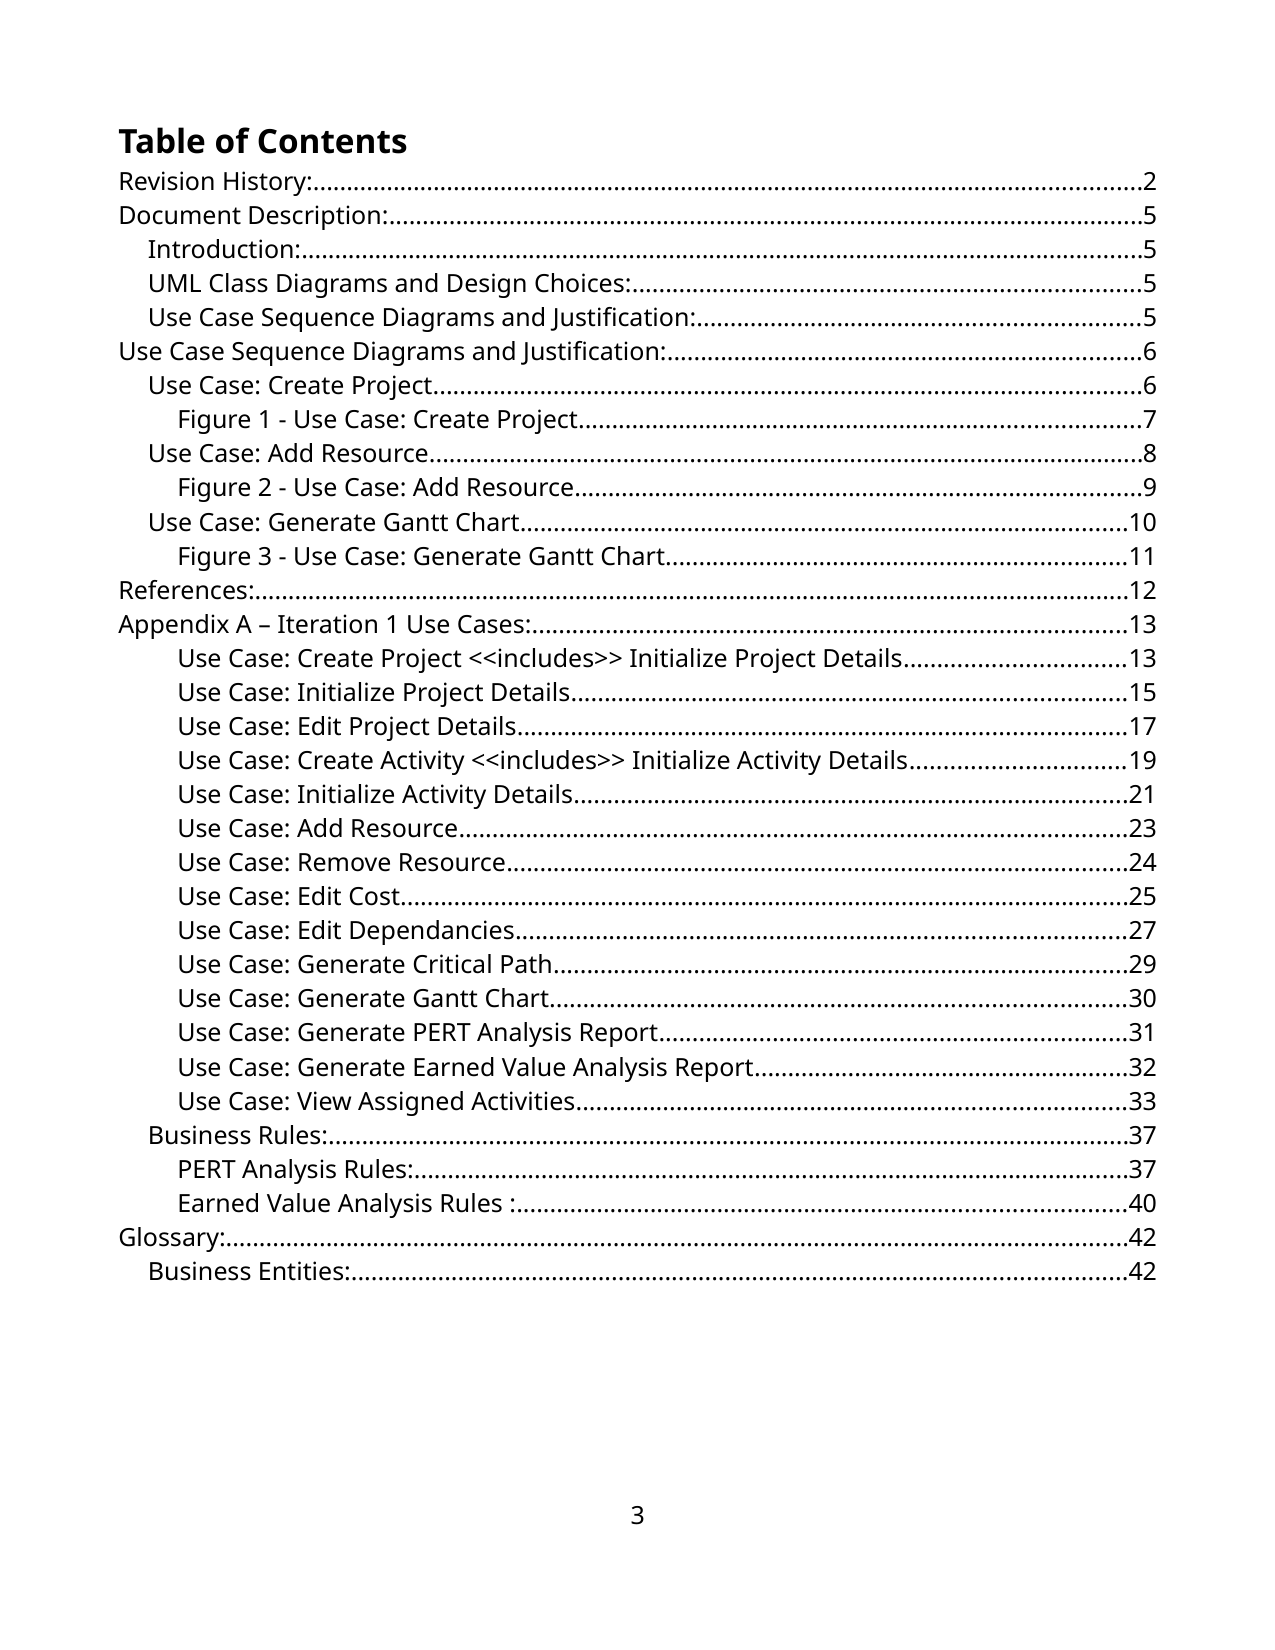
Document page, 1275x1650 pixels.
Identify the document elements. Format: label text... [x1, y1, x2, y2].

text Use Case: Remove Resource 24 [177, 845, 1157, 879]
text Use Case: Add Resource 8 [148, 436, 1157, 470]
text Use Case: Generate Gantt Chart 30 [177, 981, 1157, 1015]
text Revision History: 2 [118, 163, 1157, 198]
text Figure 1 - Use Case: Create Project 7 [177, 402, 1157, 436]
text UML Class Diagrams and Design Choices: 5 [148, 266, 1157, 300]
text Introduction: 5 [148, 232, 1157, 266]
text Use Case: Initialize Project Details 15 [177, 674, 1157, 708]
text Use Case: Edit Project Details 17 [177, 708, 1157, 743]
text Use Case: Edit Cost 25 [177, 879, 1157, 913]
text Use Case: Create Project 6 [148, 368, 1157, 402]
text PERT Analysis Rules: 37 [177, 1151, 1157, 1185]
text Document Description: 5 [118, 198, 1157, 232]
text Use Case: Initialize Activity Details 21 [177, 777, 1157, 811]
text Glossary: 42 [118, 1219, 1157, 1253]
text Use Case: Create Project <<includes>> Initialize Project Details 13 [177, 640, 1157, 674]
text Business Rules: 37 [148, 1117, 1157, 1151]
text Use Case Sequence Diagrams and Justification: 5 [148, 300, 1157, 334]
text Use Case: Generate Earned Value Analysis Report 32 [177, 1049, 1157, 1083]
text Use Case: Edit Dependancies 27 [177, 913, 1157, 947]
subtitle Table of Contents [118, 118, 1157, 163]
text Use Case: Create Activity <<includes>> Initialize Activity Details 19 [177, 743, 1157, 777]
text Use Case: Generate Critical Path 29 [177, 947, 1157, 981]
text Appendix A – Iteration 1 Use Cases: 13 [118, 606, 1157, 640]
text Use Case: Add Resource 23 [177, 811, 1157, 845]
text Use Case: Generate Gantt Chart 10 [148, 504, 1157, 538]
text Use Case Sequence Diagrams and Justification: 6 [118, 334, 1157, 368]
text Use Case: View Assigned Activities 33 [177, 1083, 1157, 1117]
text Figure 3 - Use Case: Generate Gantt Chart 11 [177, 538, 1157, 572]
text References: 12 [118, 572, 1157, 606]
text Figure 2 - Use Case: Add Resource 9 [177, 470, 1157, 504]
text Business Entities: 42 [148, 1253, 1157, 1288]
text Earned Value Analysis Rules : 40 [177, 1185, 1157, 1219]
text Use Case: Generate PERT Analysis Report 31 [177, 1015, 1157, 1049]
